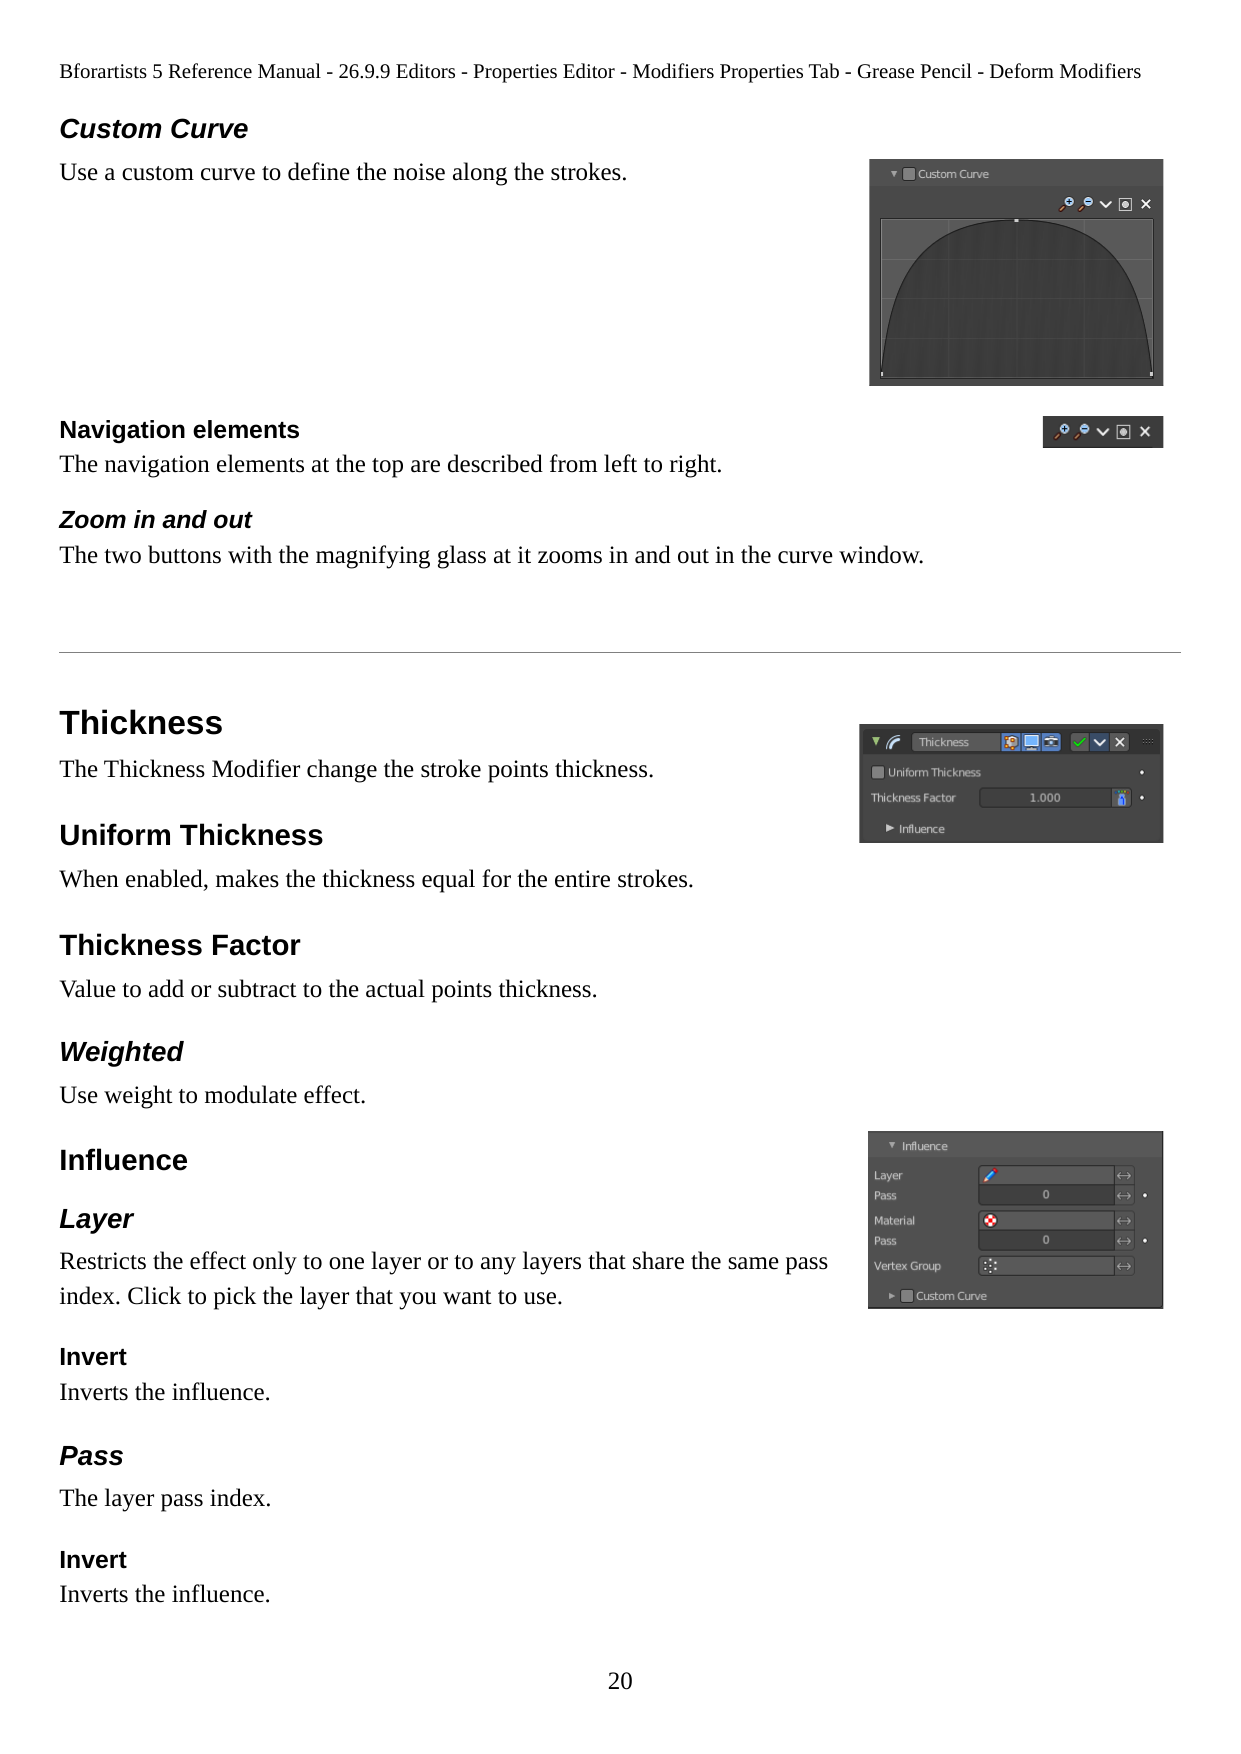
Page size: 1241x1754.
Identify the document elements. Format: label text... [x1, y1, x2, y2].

text Restricts the effect only to one layer or to any layers that share the same pass index. Click to pick the layer that you want to use. [59, 1246, 1181, 1310]
subtitle Weighted [59, 1035, 1181, 1067]
text Use weight to modulate effect. [59, 1080, 1181, 1108]
text Inverts the influence. [59, 1377, 1181, 1406]
subtitle Influence [59, 1143, 868, 1177]
text Inverts the influence. [59, 1579, 1181, 1608]
subtitle Thickness [59, 703, 1181, 741]
subtitle Layer [59, 1202, 868, 1234]
picture [868, 1131, 1164, 1309]
text When enabled, makes the thickness equal for the entire strokes. [59, 864, 1181, 893]
picture [859, 724, 1164, 843]
picture [1042, 416, 1164, 448]
text The layer pass index. [59, 1483, 1181, 1512]
text The two buttons with the magnifying glass at it zooms in and out in the curve window. [59, 540, 1181, 568]
subtitle Uniform Thickness [59, 818, 1181, 851]
text Use a custom curve to define the noise along the strokes. [59, 157, 1181, 186]
picture [869, 159, 1164, 386]
text The navigation elements at the top are described from left to right. [59, 449, 1181, 478]
subtitle Custom Curve [59, 113, 1181, 144]
subtitle [1164, 1202, 1181, 1234]
subtitle Navigation elements [59, 415, 1181, 443]
subtitle Zoom in and out [59, 505, 1181, 533]
subtitle Invert [59, 1342, 1181, 1371]
text Value to add or subtract to the actual points thickness. [59, 974, 1181, 1002]
subtitle Pass [59, 1439, 1181, 1471]
subtitle Invert [59, 1545, 1181, 1573]
subtitle [1164, 1143, 1181, 1177]
subtitle Thickness Factor [59, 927, 1181, 961]
text The Thickness Modifier change the stroke points thickness. [59, 754, 859, 783]
